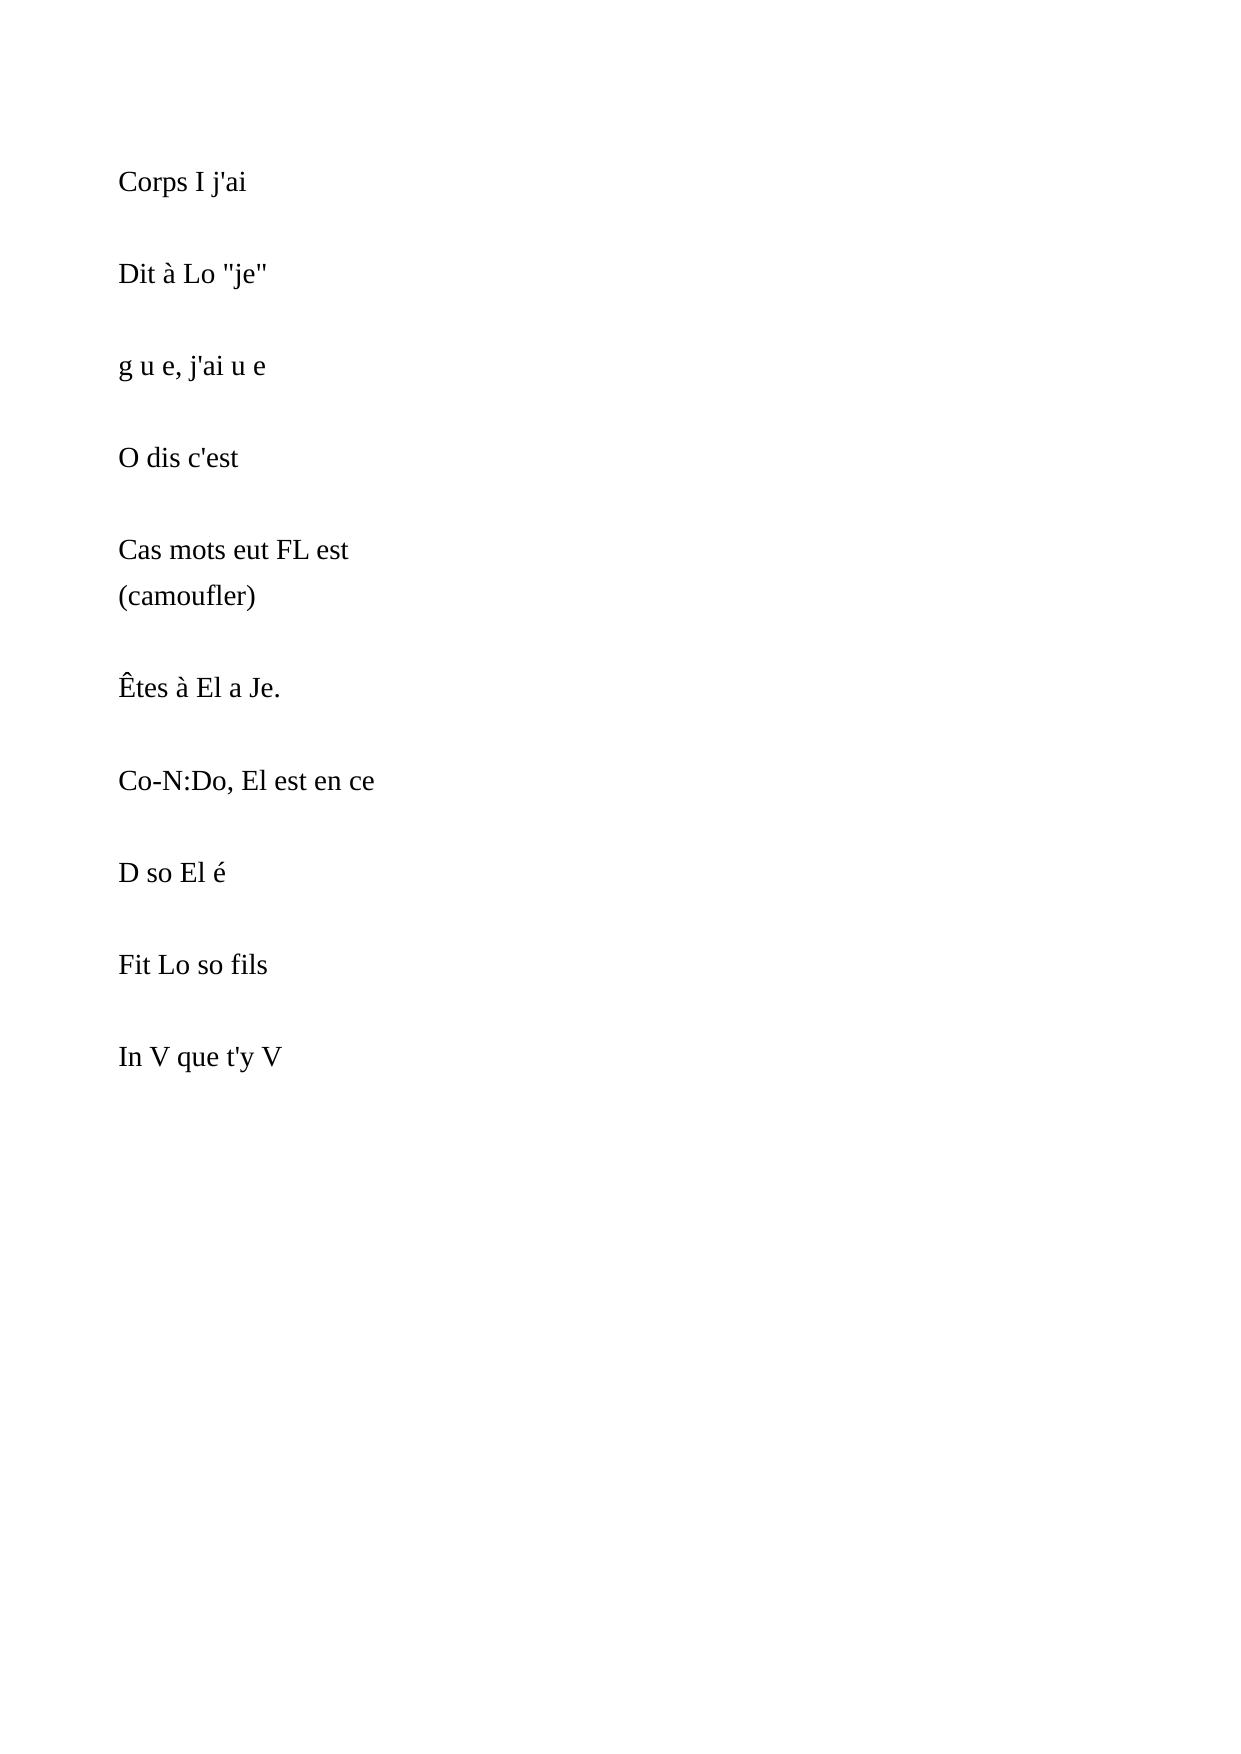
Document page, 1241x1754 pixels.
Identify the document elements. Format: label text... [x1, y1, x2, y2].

text In V que t'y V [118, 1039, 1122, 1072]
text O dis c'est [118, 440, 1122, 474]
text Dit à Lo "je" [118, 256, 1122, 290]
text Co-N:Do, El est en ce [118, 763, 1122, 796]
text D so El é [118, 855, 1122, 888]
text Cas mots eut FL est [118, 532, 1122, 566]
text Fit Lo so fils [118, 947, 1122, 980]
text (camoufler) [118, 578, 1122, 612]
text Corps I j'ai [118, 164, 1122, 198]
text g u e, j'ai u e [118, 348, 1122, 382]
text Êtes à El a Je. [118, 671, 1122, 704]
